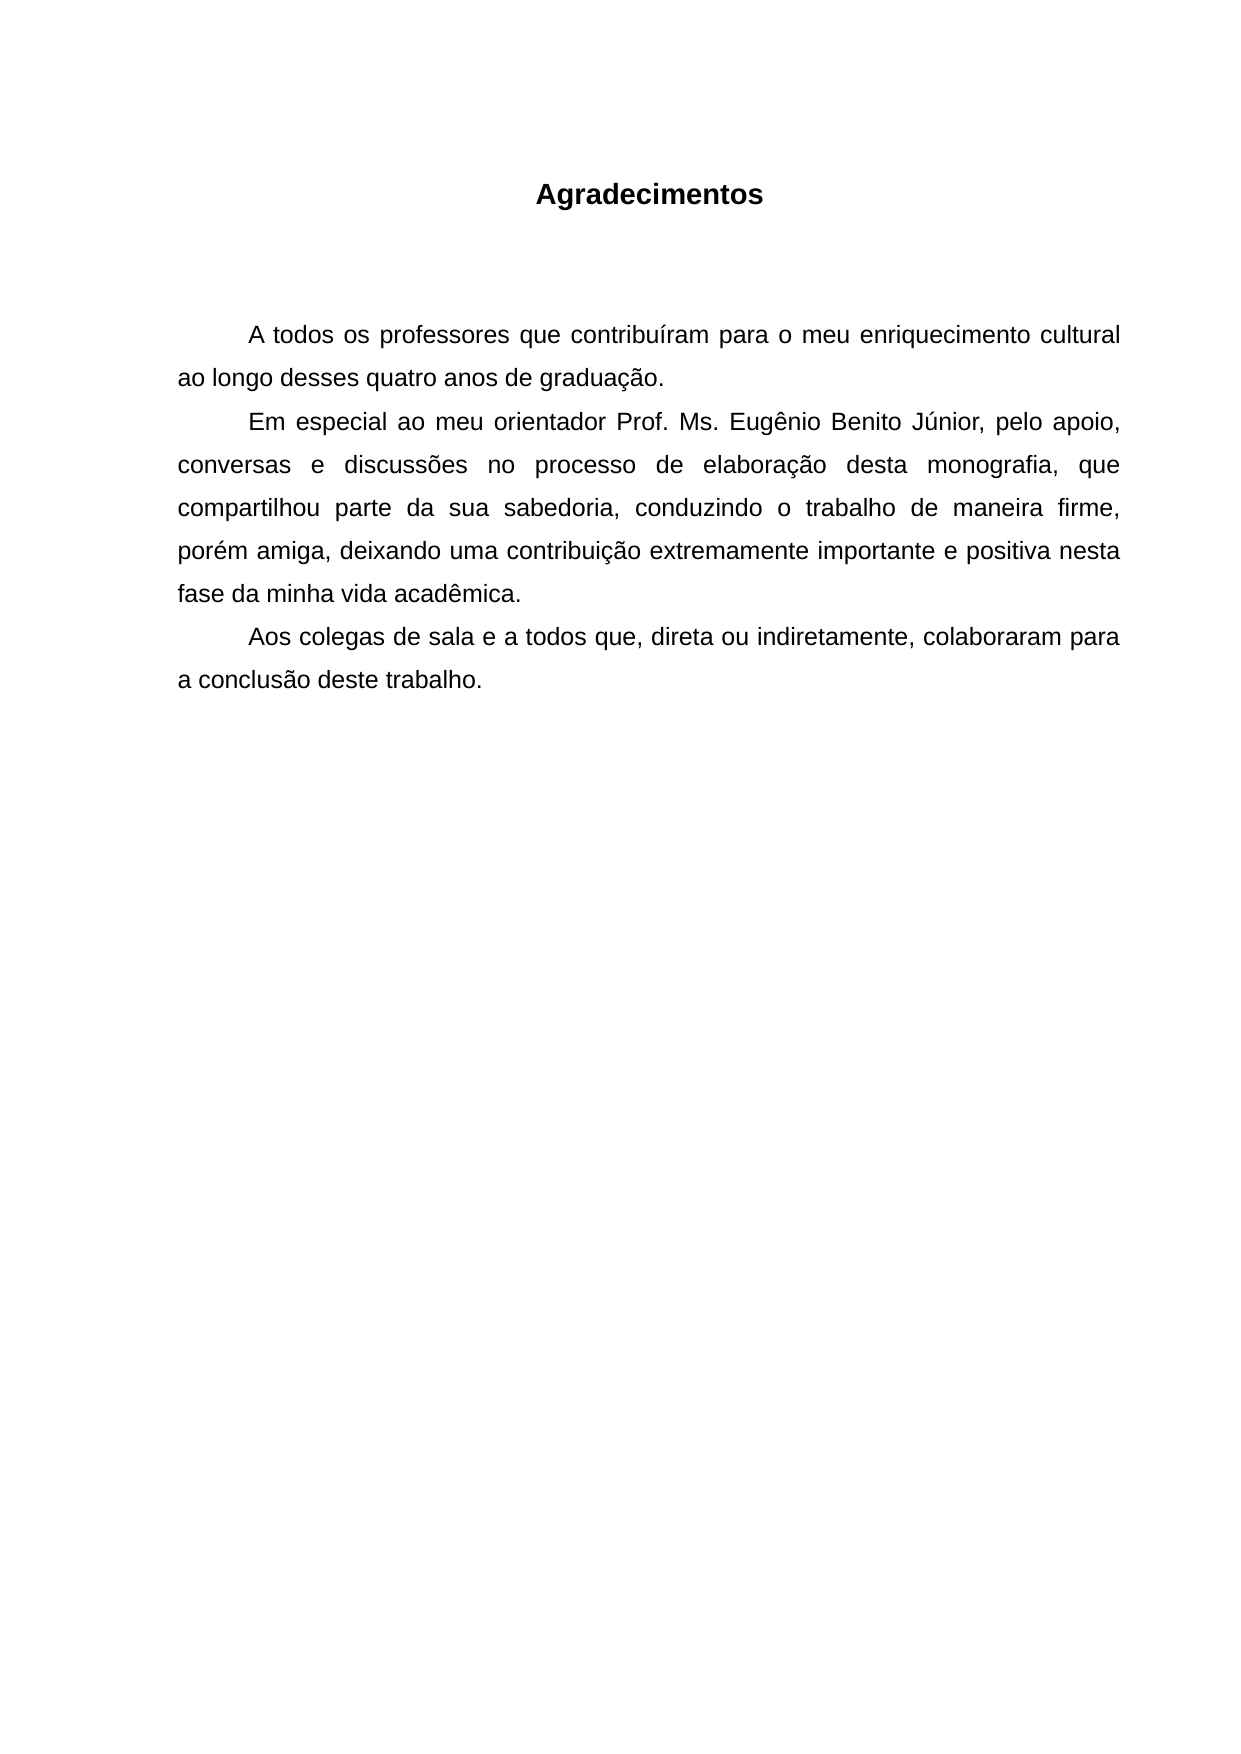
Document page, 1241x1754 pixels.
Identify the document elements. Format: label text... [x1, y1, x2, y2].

text Aos colegas de sala e a todos que, direta ou indiretamente, colaboraram para a conclusão deste trabalho. [177, 622, 1122, 694]
text Em especial ao meu orientador Prof. Ms. Eugênio Benito Júnior, pelo apoio, conversas e discussões no processo de elaboração desta monografia, que compartilhou parte da sua sabedoria, conduzindo o trabalho de maneira firme, porém amiga, deixando uma contribuição extremamente importante e positiva nesta fase da minha vida acadêmica. [177, 406, 1122, 608]
text A todos os professores que contribuíram para o meu enriquecimento cultural ao longo desses quatro anos de graduação. [177, 320, 1122, 392]
text Agradecimentos [177, 177, 1122, 211]
